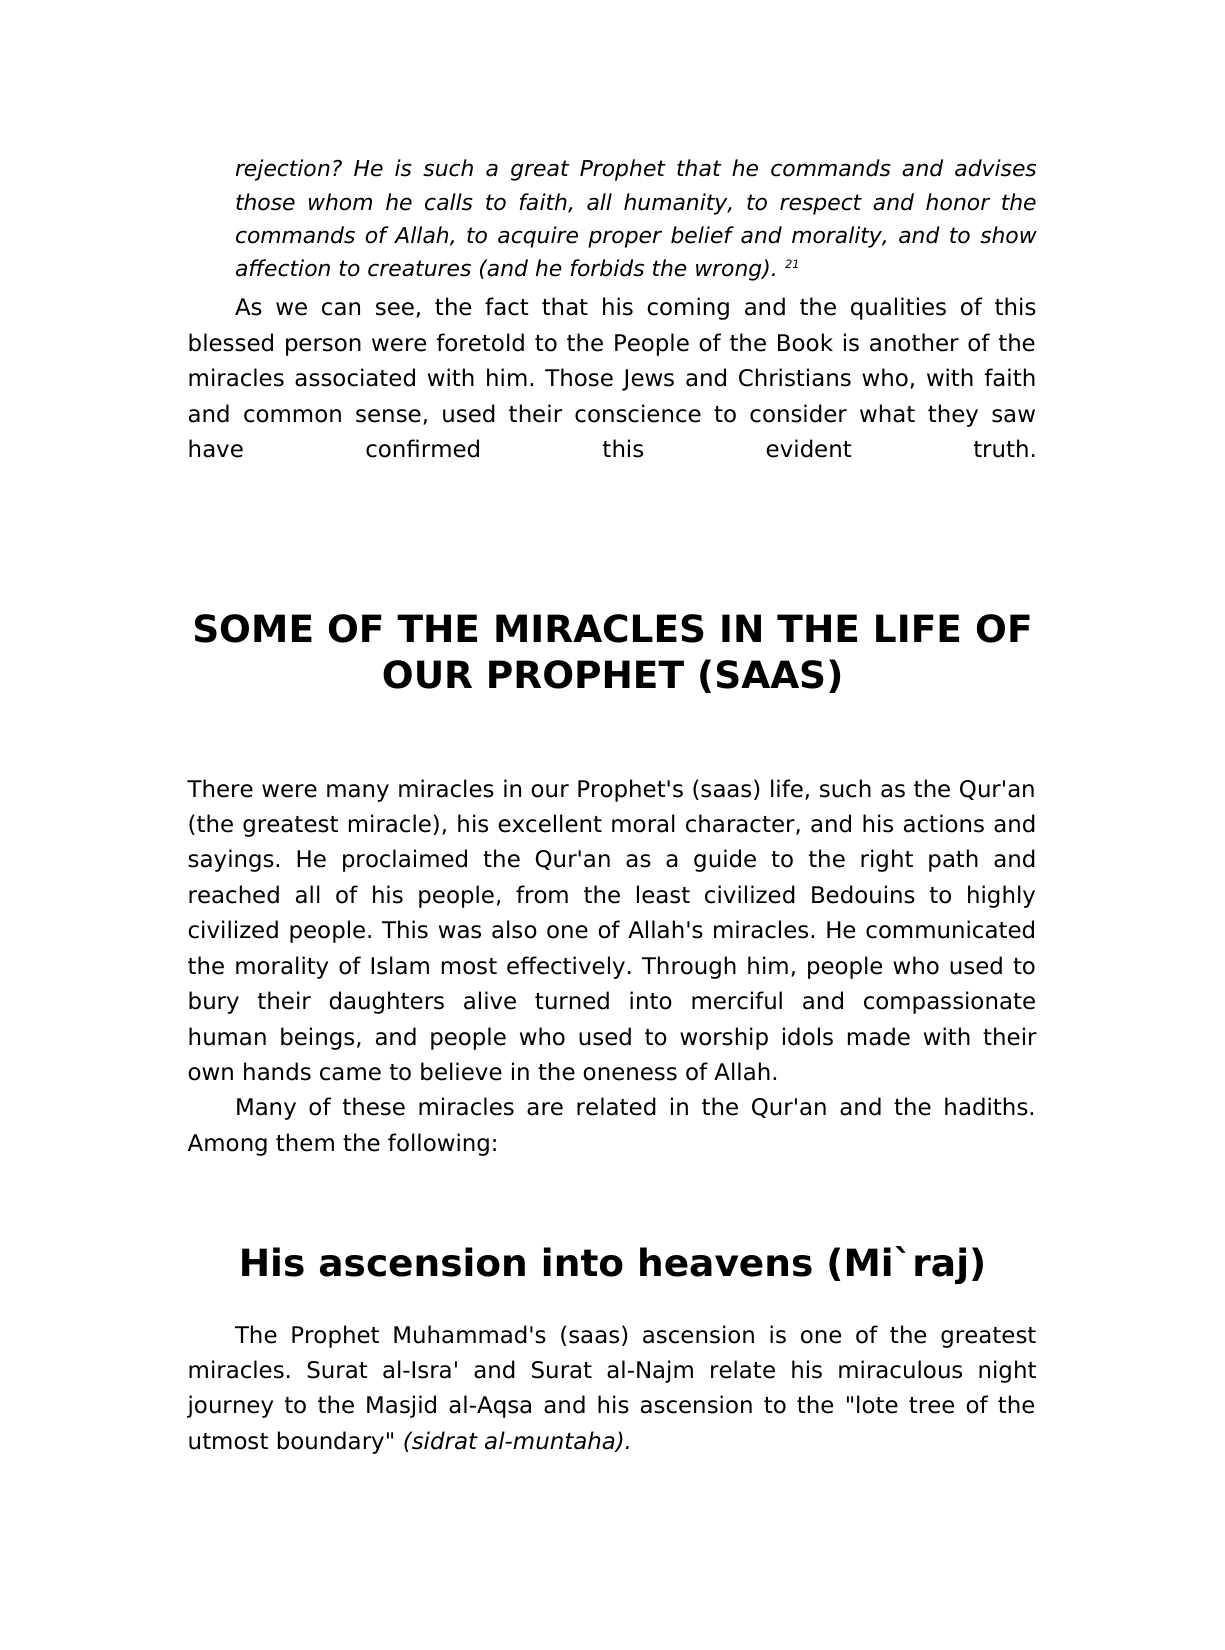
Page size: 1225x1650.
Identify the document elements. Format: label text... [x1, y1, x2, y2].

text Many of these miracles are related in the Qur'an and the hadiths. Among them the following: [187, 1087, 1037, 1158]
text The Prophet Muhammad's (saas) ascension is one of the greatest miracles. Surat al-Isra' and Surat al-Najm relate his miraculous night journey to the Masjid al-Aqsa and his ascension to the "lote tree of the utmost boundary" (sidrat al-muntaha). [187, 1315, 1037, 1456]
text As we can see, the fact that his coming and the qualities of this blessed person were foretold to the People of the Book is another of the miracles associated with him. Those Jews and Christians who, with faith and common sense, used their conscience to consider what they saw have confirmed this evident truth. [187, 287, 1037, 500]
text SOME OF THE MIRACLES IN THE LIFE OF OUR PROPHET (SAAS) [187, 606, 1037, 698]
text There were many miracles in our Prophet's (saas) life, such as the Qur'an (the greatest miracle), his excellent moral character, and his actions and sayings. He proclaimed the Qur'an as a guide to the right path and reached all of his people, from the least civilized Bedouins to highly civilized people. This was also one of Allah's miracles. He communicated the morality of Islam most effectively. Through him, people who used to bury their daughters alive turned into merciful and compassionate human beings, and people who used to worship idols made with their own hands came to believe in the oneness of Allah. [187, 769, 1037, 1087]
text rejection? He is such a great Prophet that he commands and advises those whom he calls to faith, all humanity, to respect and honor the commands of Allah, to acquire proper belief and morality, and to show affection to creatures (and he forbids the wrong). 21 [235, 150, 1037, 283]
text His ascension into heavens (Mi`raj) [187, 1194, 1037, 1285]
